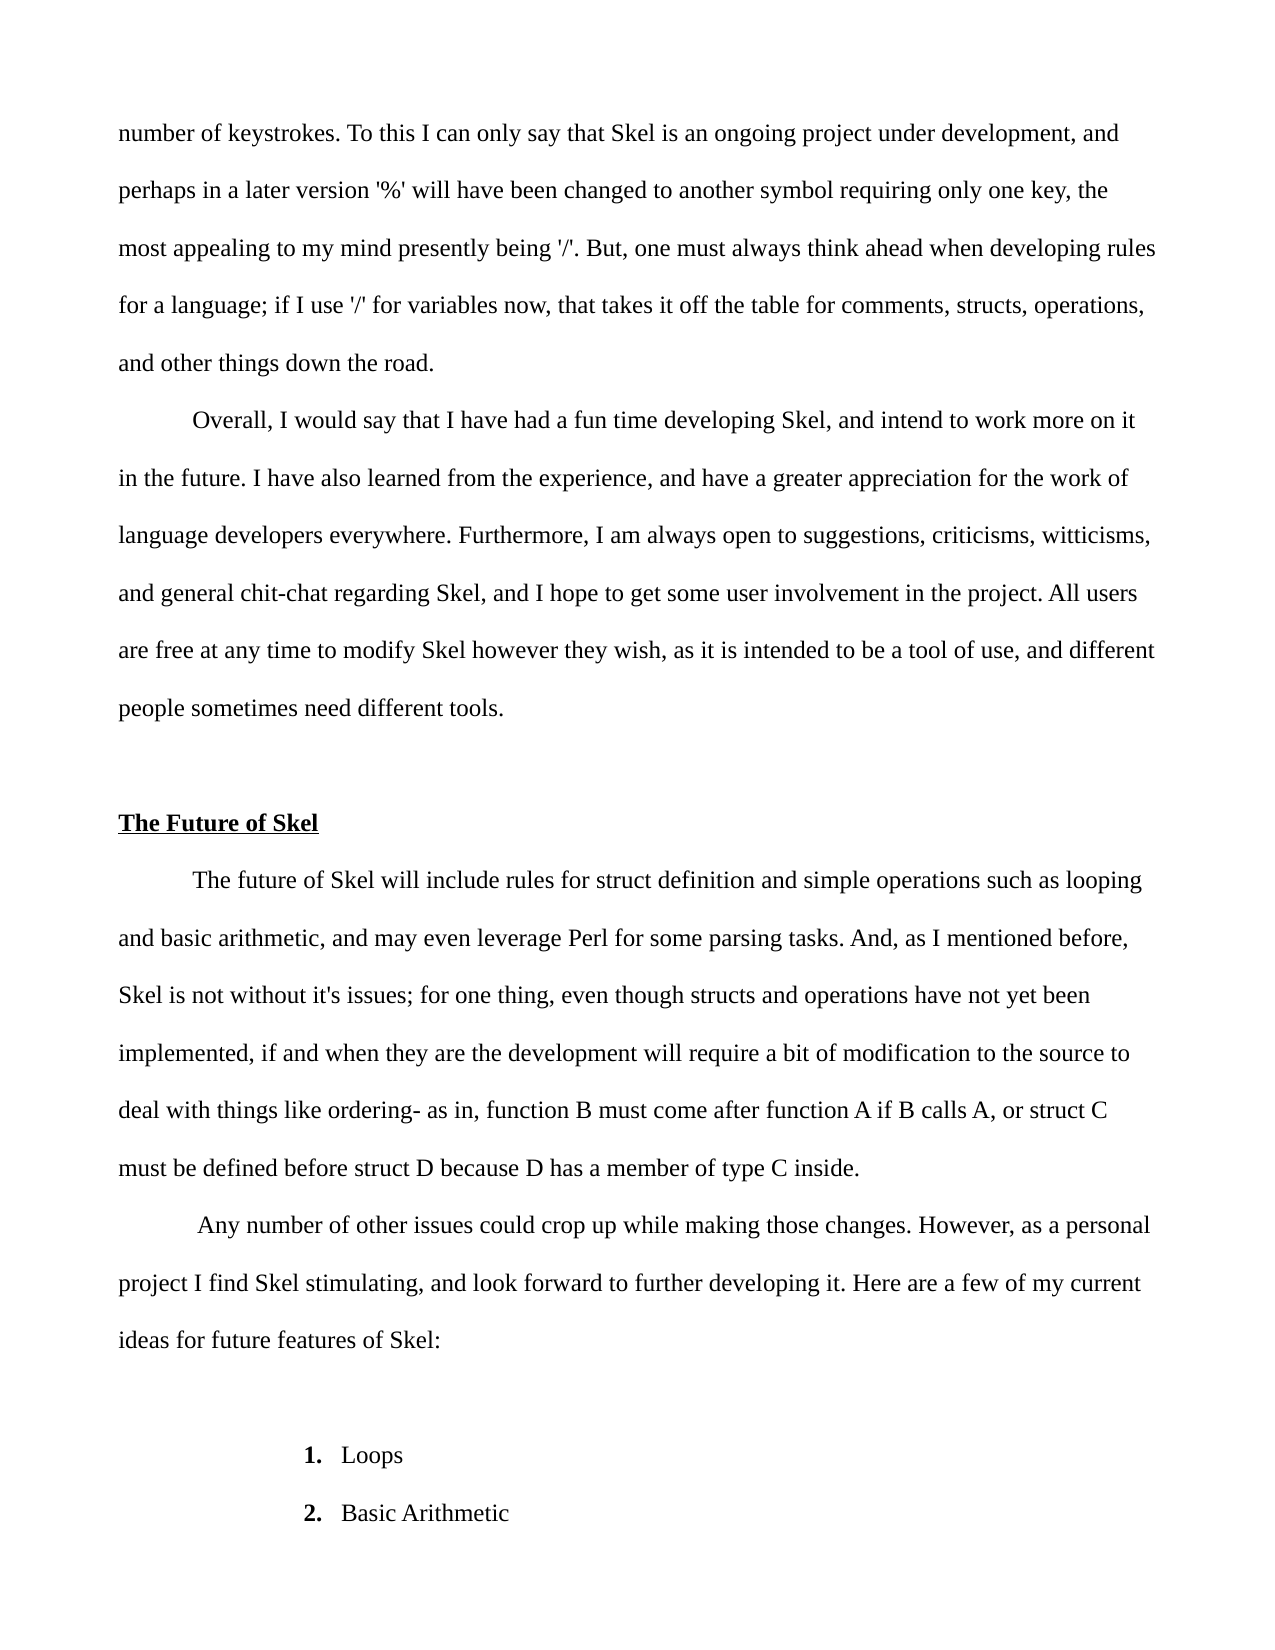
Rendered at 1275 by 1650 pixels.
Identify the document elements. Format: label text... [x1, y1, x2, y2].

text The future of Skel will include rules for struct definition and simple operations such as looping and basic arithmetic, and may even leverage Perl for some parsing tasks. And, as I mentioned before, Skel is not without it's issues; for one thing, even though structs and operations have not yet been implemented, if and when they are the development will require a bit of modification to the source to deal with things like ordering- as in, function B must come after function A if B calls A, or struct C must be defined before struct D because D has a member of type C inside. [118, 866, 1157, 1182]
list Basic Arithmetic [303, 1498, 1157, 1527]
text Overall, I would say that I have had a fun time developing Skel, and intend to work more on it in the future. I have also learned from the experience, and have a greater appreciation for the work of language developers everywhere. Furthermore, I am always open to suggestions, criticisms, witticisms, and general chit-chat regarding Skel, and I hope to get some user involvement in the project. All users are free at any time to modify Skel however they wish, as it is intended to be a tool of use, and different people sometimes need different tools. [118, 406, 1157, 722]
text Any number of other issues could crop up while making those changes. However, as a personal project I find Skel stimulating, and look forward to further developing it. Here are a few of my current ideas for future features of Skel: [118, 1211, 1157, 1354]
text The Future of Skel [118, 808, 1157, 837]
text number of keystrokes. To this I can only say that Skel is an ongoing project under development, and perhaps in a later version '%' will have been changed to another symbol requiring only one key, the most appealing to my mind presently being '/'. But, one must always think ahead when developing rules for a language; if I use '/' for variables now, that takes it off the table for comments, structs, operations, and other things down the road. [118, 118, 1157, 377]
list Loops [303, 1441, 1157, 1469]
